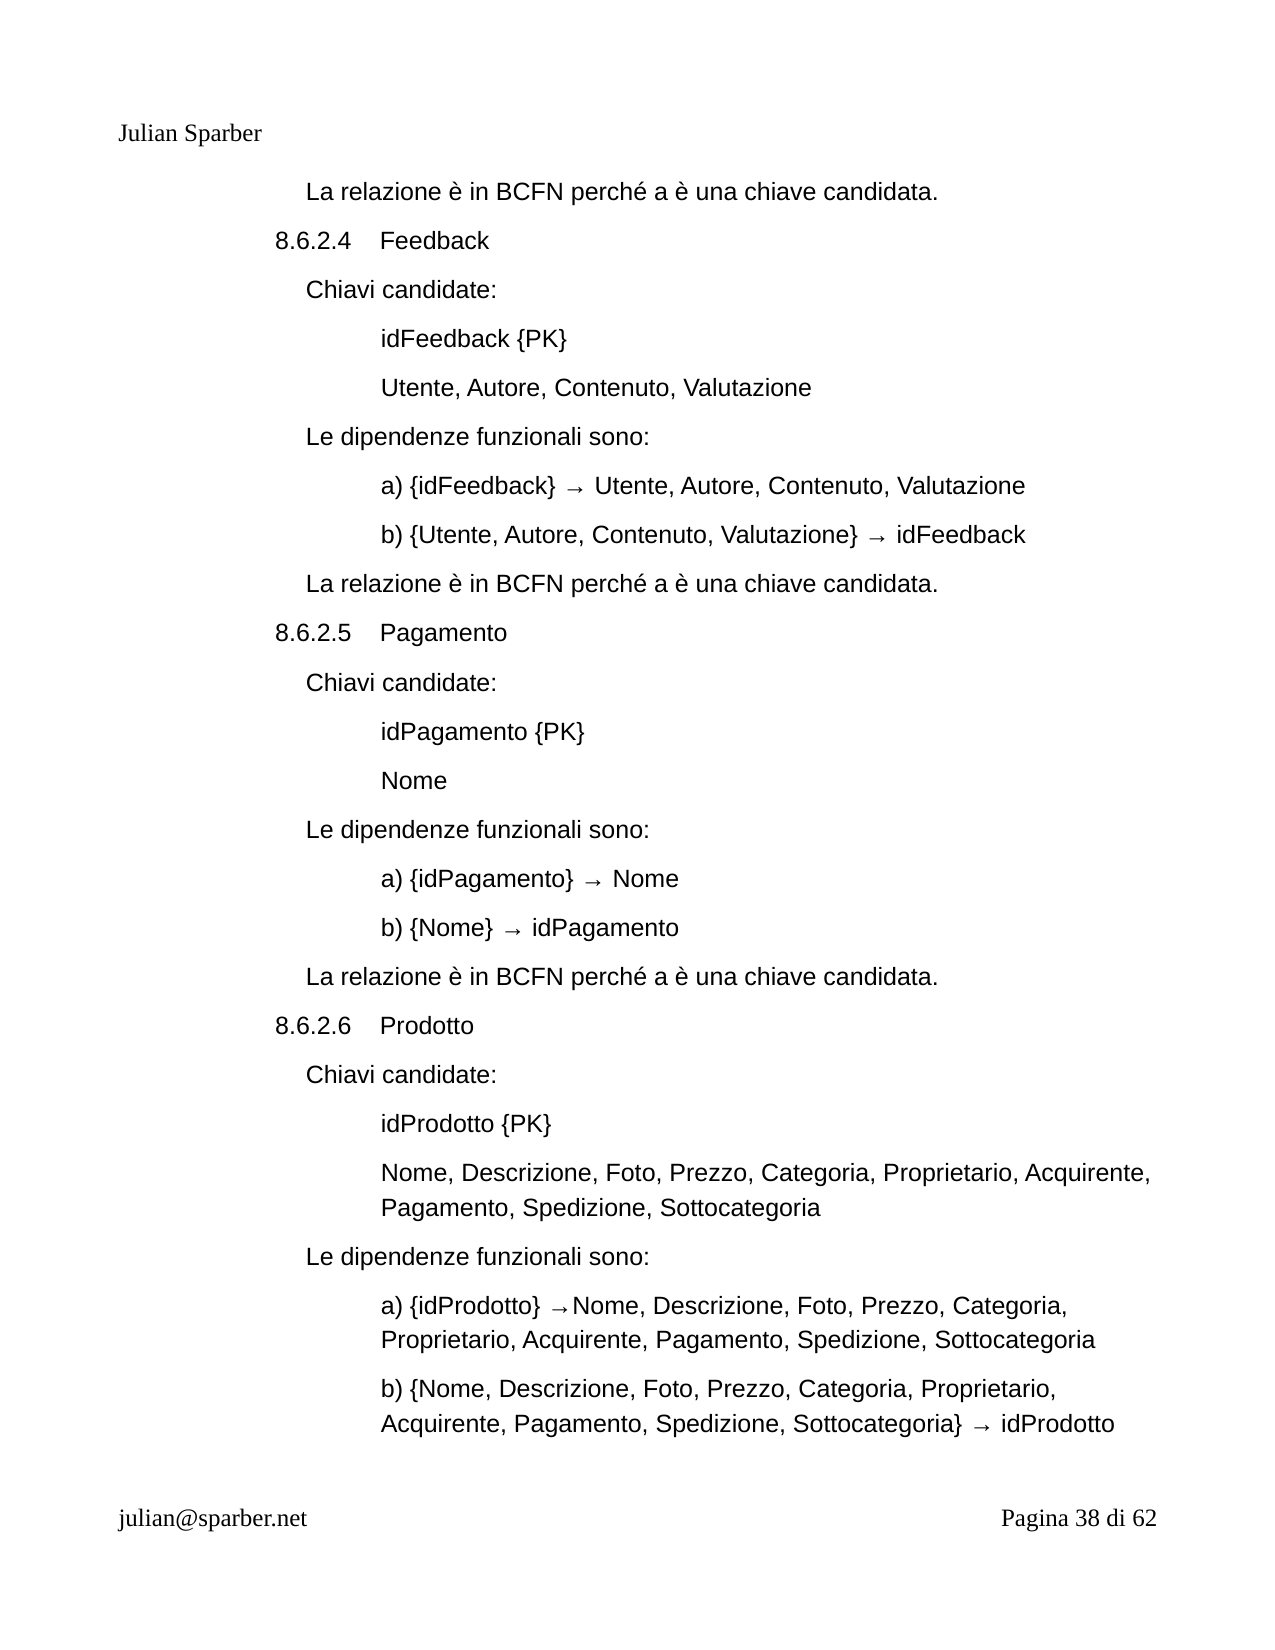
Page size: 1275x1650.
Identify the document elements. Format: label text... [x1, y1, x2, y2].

list Chiavi candidate: [268, 275, 1157, 304]
list Le dipendenze funzionali sono: [268, 1242, 1157, 1270]
list b) {Nome} → idPagamento [343, 913, 1157, 942]
list a) {idProdotto} →Nome, Descrizione, Foto, Prezzo, Categoria, Proprietario, Acquirente, Pagamento, Spedizione, Sottocategoria [343, 1291, 1157, 1354]
list Utente, Autore, Contenuto, Valutazione [343, 373, 1157, 402]
list Chiavi candidate: [268, 1060, 1157, 1089]
list idFeedback {PK} [343, 324, 1157, 353]
list idPagamento {PK} [343, 717, 1157, 745]
list Pagamento [268, 618, 1157, 647]
list Chiavi candidate: [268, 667, 1157, 696]
list La relazione è in BCFN perché a è una chiave candidata. [268, 569, 1157, 598]
list La relazione è in BCFN perché a è una chiave candidata. [268, 962, 1157, 991]
list La relazione è in BCFN perché a è una chiave candidata. [268, 177, 1157, 206]
list Nome [343, 766, 1157, 794]
list Feedback [268, 226, 1157, 255]
list idProdotto {PK} [343, 1109, 1157, 1138]
list b) {Utente, Autore, Contenuto, Valutazione} → idFeedback [343, 520, 1157, 549]
list Le dipendenze funzionali sono: [268, 422, 1157, 451]
list Prodotto [268, 1011, 1157, 1040]
list b) {Nome, Descrizione, Foto, Prezzo, Categoria, Proprietario, Acquirente, Pagamento, Spedizione, Sottocategoria} → idProdotto [343, 1374, 1157, 1437]
list a) {idFeedback} → Utente, Autore, Contenuto, Valutazione [343, 471, 1157, 500]
list a) {idPagamento} → Nome [343, 864, 1157, 892]
list Le dipendenze funzionali sono: [268, 815, 1157, 843]
list Nome, Descrizione, Foto, Prezzo, Categoria, Proprietario, Acquirente, Pagamento, Spedizione, Sottocategoria [343, 1158, 1157, 1221]
